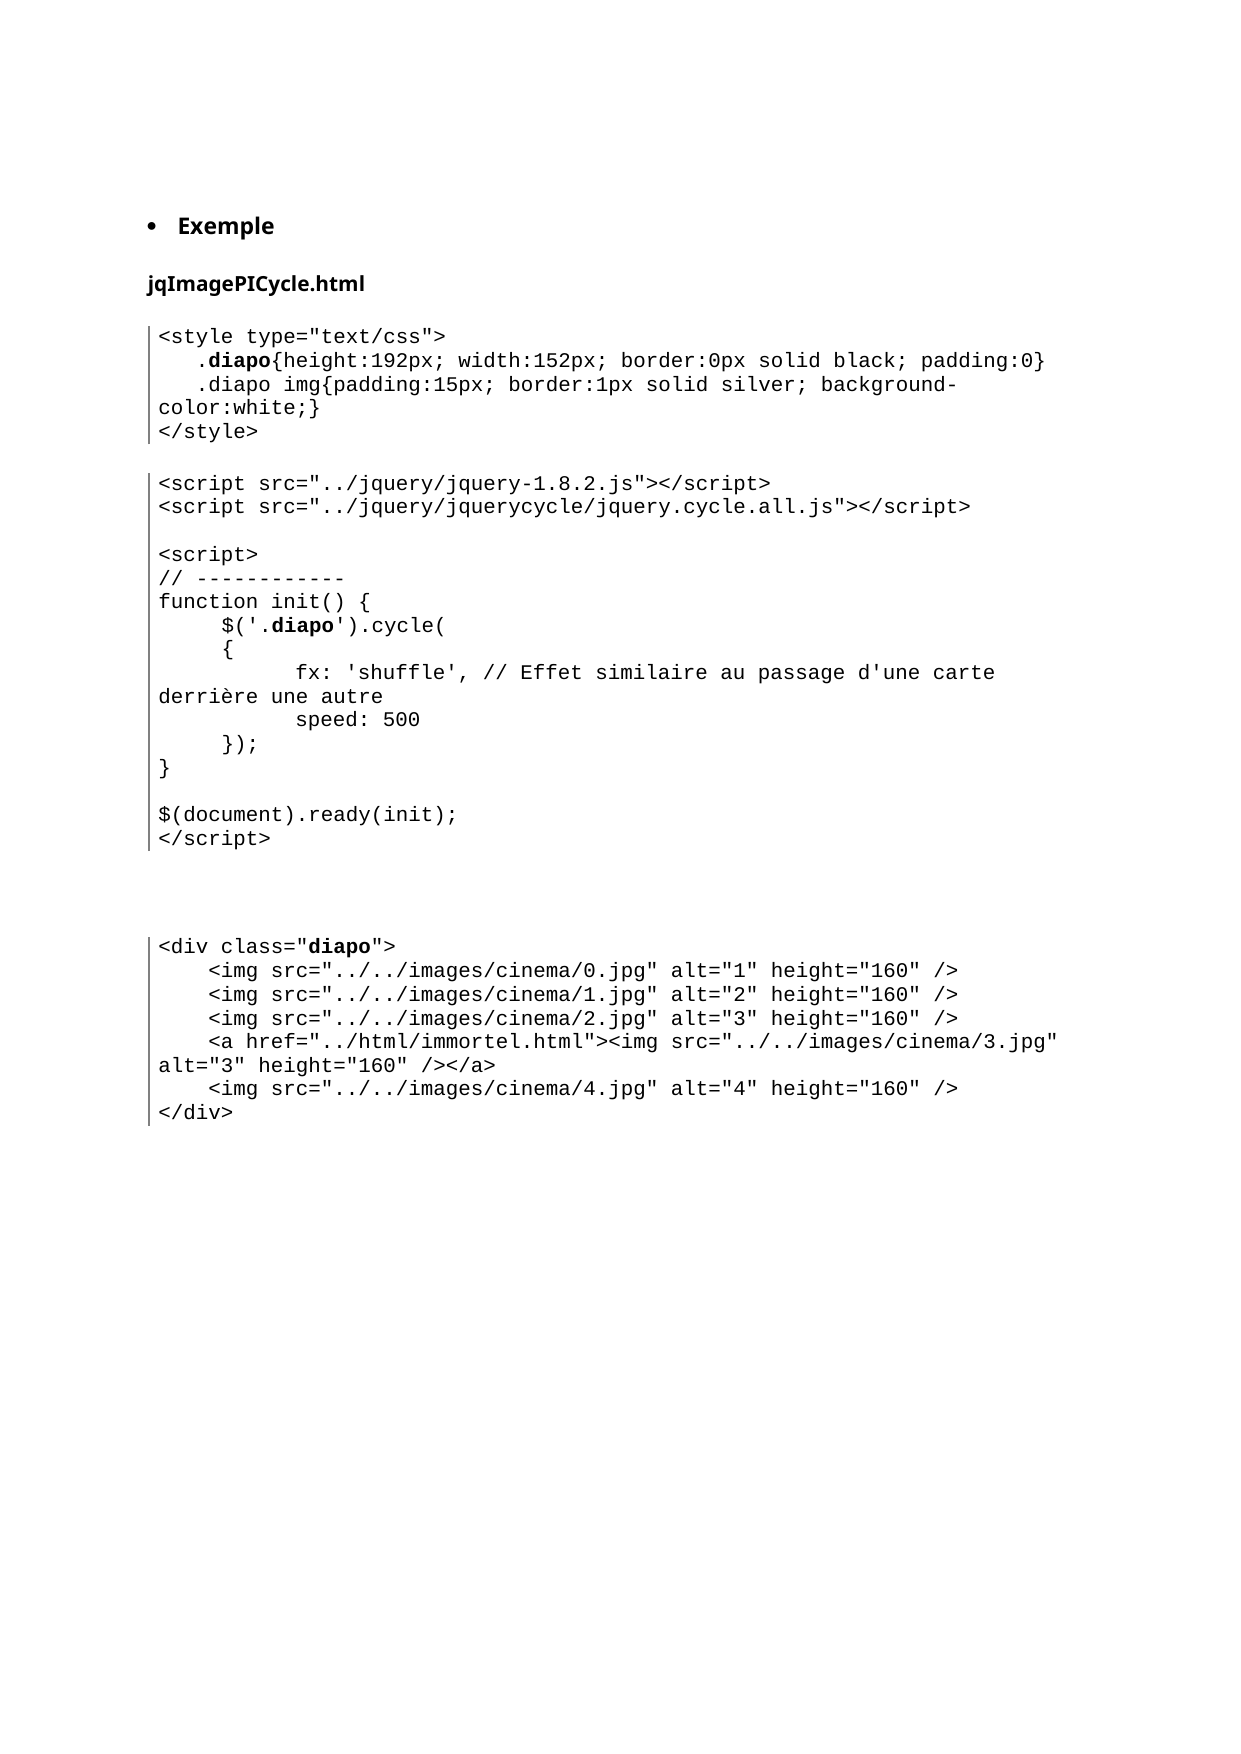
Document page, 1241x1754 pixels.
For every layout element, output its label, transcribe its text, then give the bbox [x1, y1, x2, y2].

text jqImagePICycle.html [148, 269, 1092, 298]
text <img src="../../images/cinema/0.jpg" alt="1" height="160" /> [150, 960, 1092, 984]
text <script src="../jquery/jquery-1.8.2.js"></script> [150, 473, 1092, 497]
text <script> [150, 544, 1092, 567]
text $('.diapo').cycle( [150, 615, 1092, 638]
list Exemple [148, 210, 1092, 241]
text .diapo{height:192px; width:152px; border:0px solid black; padding:0} [150, 350, 1092, 373]
text speed: 500 [150, 709, 1092, 733]
text <img src="../../images/cinema/1.jpg" alt="2" height="160" /> [150, 984, 1092, 1007]
text </style> [150, 421, 1092, 444]
text </script> [150, 828, 1092, 851]
text } [150, 757, 1092, 780]
text { [150, 638, 1092, 662]
text $(document).ready(init); [150, 804, 1092, 828]
text <img src="../../images/cinema/4.jpg" alt="4" height="160" /> [150, 1078, 1092, 1102]
text <img src="../../images/cinema/2.jpg" alt="3" height="160" /> [150, 1007, 1092, 1031]
text <style type="text/css"> [150, 326, 1092, 350]
text fx: 'shuffle', // Effet similaire au passage d'une carte derrière une autre [150, 662, 1092, 709]
text // ------------ [150, 567, 1092, 591]
text <a href="../html/immortel.html"><img src="../../images/cinema/3.jpg" alt="3" height="160" /></a> [150, 1031, 1092, 1078]
text </div> [150, 1102, 1092, 1126]
text <script src="../jquery/jquerycycle/jquery.cycle.all.js"></script> [150, 497, 1092, 520]
text function init() { [150, 591, 1092, 615]
text }); [150, 733, 1092, 757]
text <div class="diapo"> [150, 937, 1092, 960]
text .diapo img{padding:15px; border:1px solid silver; background-color:white;} [150, 373, 1092, 421]
